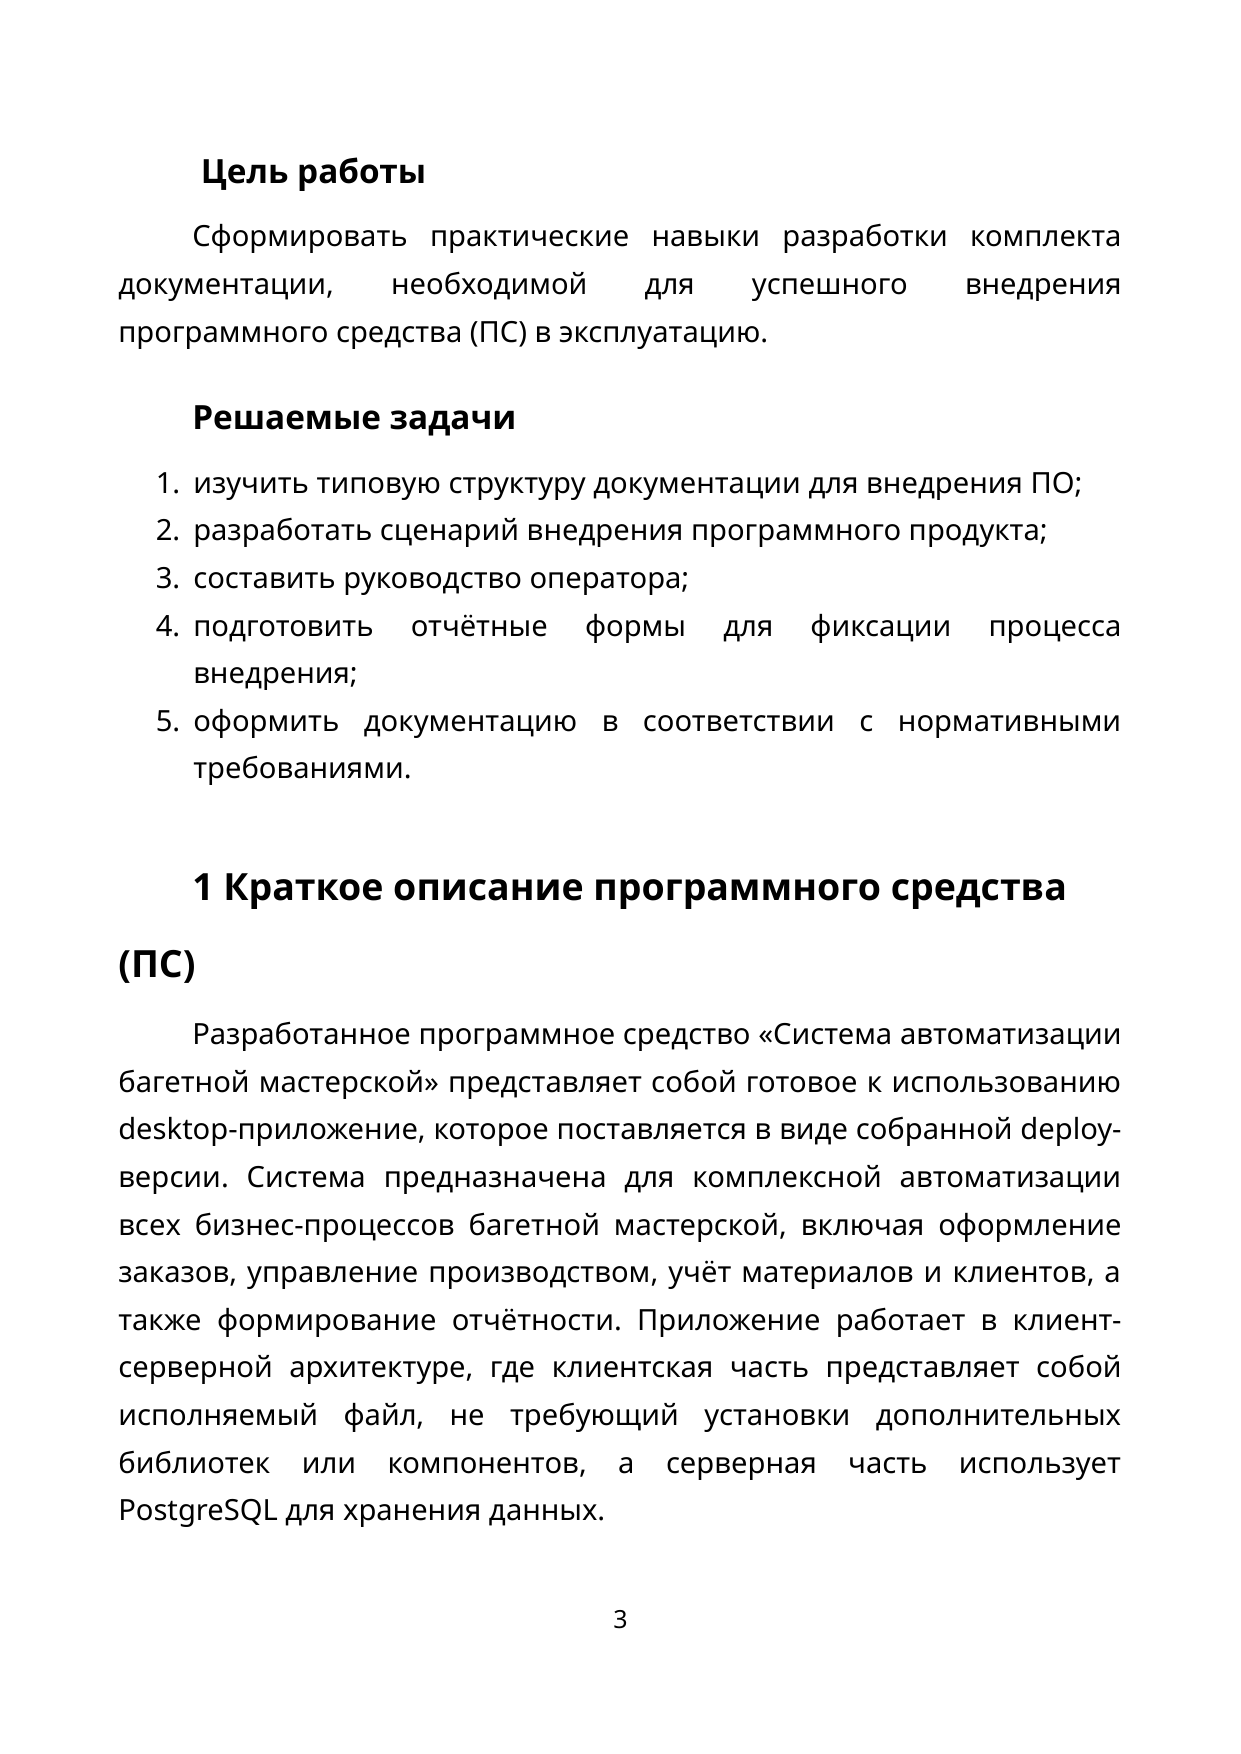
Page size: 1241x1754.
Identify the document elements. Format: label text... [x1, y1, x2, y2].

subtitle Цель работы [118, 148, 1122, 193]
list разработать сценарий внедрения программного продукта; [156, 510, 1122, 549]
list подготовить отчётные формы для фиксации процесса внедрения; [156, 605, 1122, 692]
subtitle 1 Краткое описание программного средства (ПС) [118, 860, 1122, 988]
list составить руководство оператора; [156, 557, 1122, 597]
text Сформировать практические навыки разработки комплекта документации, необходимой для успешного внедрения программного средства (ПС) в эксплуатацию. [118, 216, 1122, 351]
list оформить документацию в соответствии с нормативными требованиями. [156, 700, 1122, 787]
text Разработанное программное средство «Система автоматизации багетной мастерской» представляет собой готовое к использованию desktop-приложение, которое поставляется в виде собранной deploy-версии. Система предназначена для комплексной автоматизации всех бизнес-процессов багетной мастерской, включая оформление заказов, управление производством, учёт материалов и клиентов, а также формирование отчётности. Приложение работает в клиент-серверной архитектуре, где клиентская часть представляет собой исполняемый файл, не требующий установки дополнительных библиотек или компонентов, а серверная часть использует PostgreSQL для хранения данных. [118, 1013, 1122, 1529]
list изучить типовую структуру документации для внедрения ПО; [156, 462, 1122, 502]
subtitle Решаемые задачи [118, 394, 1122, 439]
